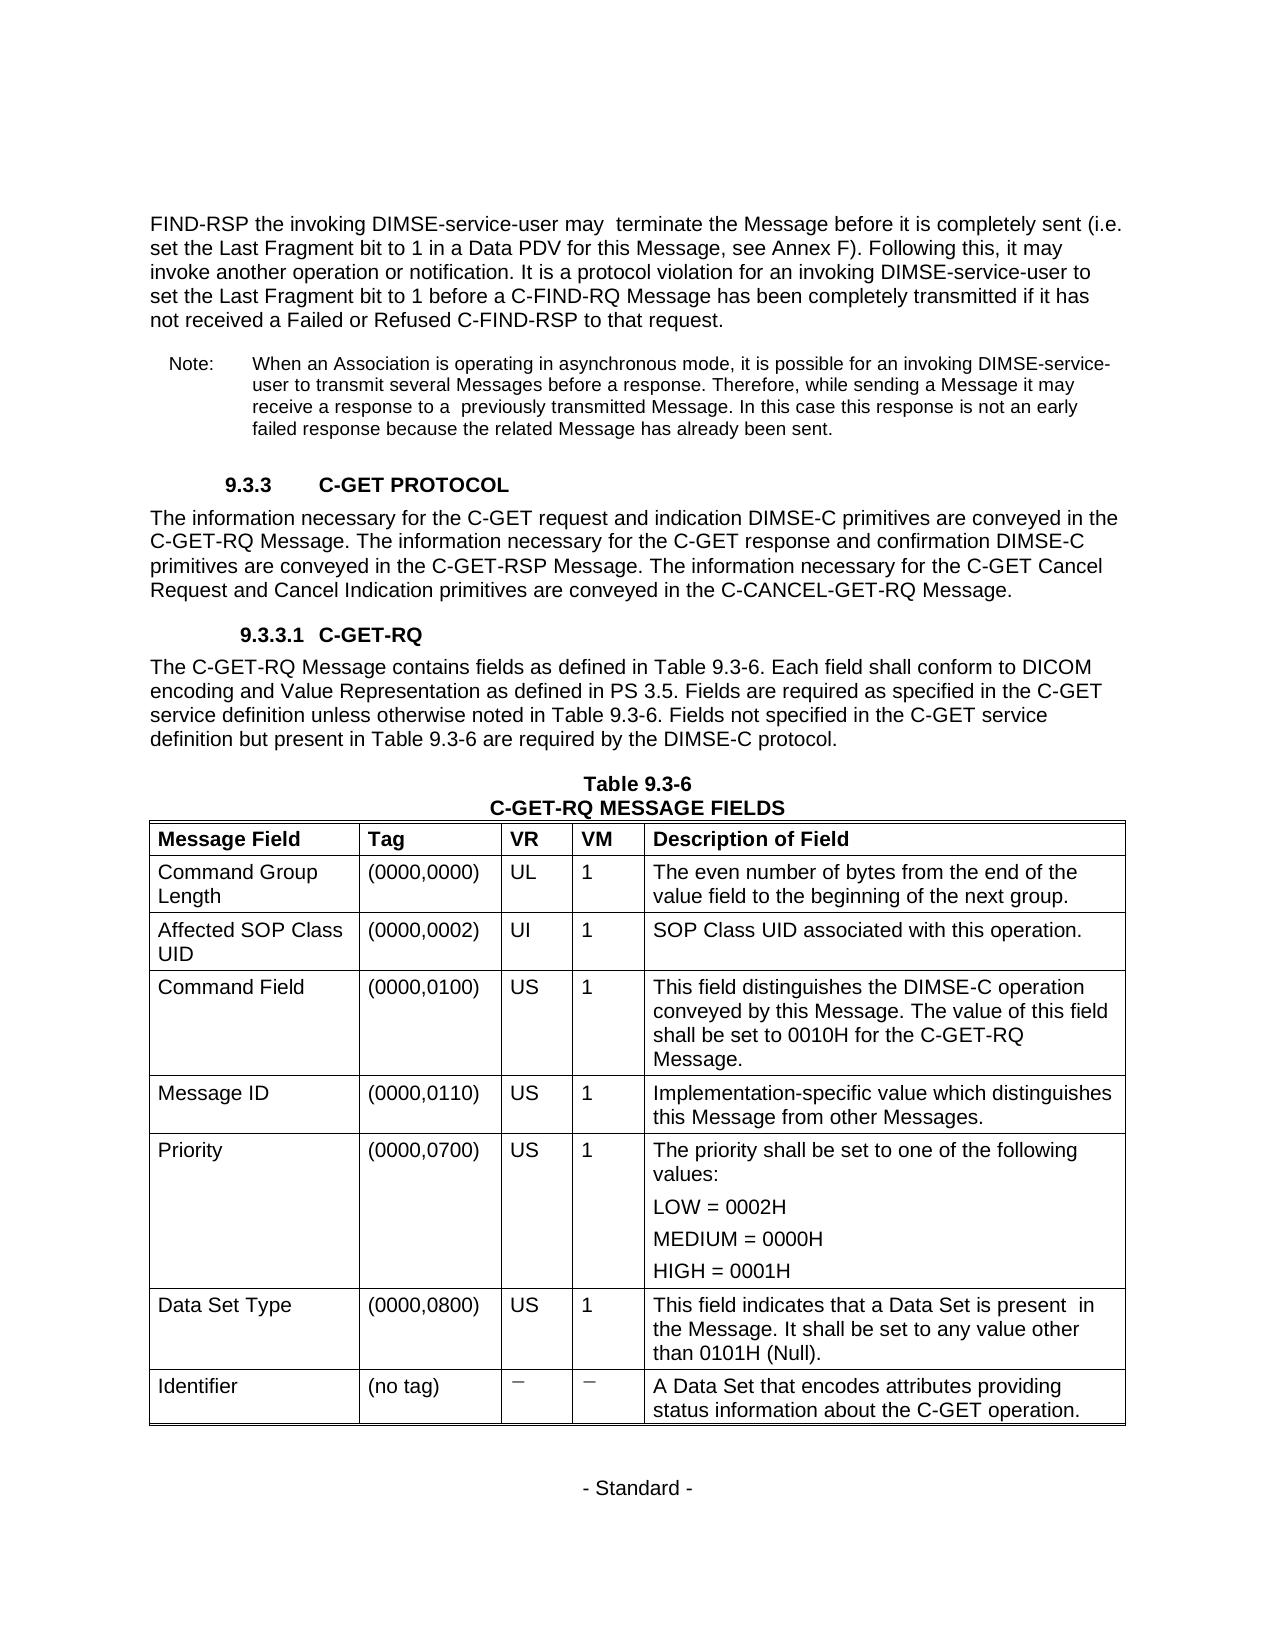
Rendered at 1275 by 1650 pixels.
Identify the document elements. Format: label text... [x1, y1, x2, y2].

table_cell The priority shall be set to one of the following values: LOW = 0002H MEDIUM = 0000H HIGH = 0001H [645, 1134, 1125, 1288]
table_cell 1 [573, 971, 644, 1075]
subtitle 9.3.3.1 C-GET-RQ [150, 622, 1125, 647]
table_cell 1 [573, 1289, 644, 1369]
table_cell 1 [573, 913, 644, 970]
subtitle 9.3.3 C-GET PROTOCOL [150, 473, 1125, 497]
table_cell US [502, 971, 572, 1075]
title Table 9.3-6 C-GET-RQ MESSAGE FIELDS [150, 772, 1125, 820]
table_cell (0000,0100) [360, 971, 501, 1075]
table_cell This field distinguishes the DIMSE‑C operation conveyed by this Message. The value of this field shall be set to 0010H for the C-GET-RQ Message. [645, 971, 1125, 1075]
table_cell Data Set Type [150, 1289, 359, 1369]
table_cell (0000,0000) [360, 856, 501, 912]
table_cell 1 [573, 1076, 644, 1133]
table_cell The even number of bytes from the end of the value field to the beginning of the next group. [645, 856, 1125, 912]
table_cell Priority [150, 1134, 359, 1288]
table_header Description of Field [645, 824, 1125, 855]
table_cell UI [502, 913, 572, 970]
table_cell  [573, 1370, 644, 1422]
table_cell 1 [573, 856, 644, 912]
table_cell US [502, 1289, 572, 1369]
table_cell UL [502, 856, 572, 912]
table_cell 1 [573, 1134, 644, 1288]
table_header Message Field [150, 824, 359, 855]
table_cell (0000,0002) [360, 913, 501, 970]
table_cell US [502, 1134, 572, 1288]
text Note: When an Association is operating in asynchronous mode, it is possible for an invoking DIMSE-service-user to transmit several Messages before a response. Therefore, while sending a Message it may receive a response to a previously transmitted Message. In this case this response is not an early failed response because the related Message has already been sent. [169, 353, 1125, 439]
table_header VR [502, 824, 572, 855]
table_cell (0000,0800) [360, 1289, 501, 1369]
table_cell  [502, 1370, 572, 1422]
table_cell SOP Class UID associated with this operation. [645, 913, 1125, 970]
table_header VM [573, 824, 644, 855]
table_cell Command Field [150, 971, 359, 1075]
table_cell Identifier [150, 1370, 359, 1422]
table_cell (0000,0700) [360, 1134, 501, 1288]
table_cell Command Group Length [150, 856, 359, 912]
table_cell Implementation-specific value which distinguishes this Message from other Messages. [645, 1076, 1125, 1133]
table_cell (0000,0110) [360, 1076, 501, 1133]
text The C-GET-RQ Message contains fields as defined in Table 9.3-6. Each field shall conform to DICOM encoding and Value Representation as defined in PS 3.5. Fields are required as specified in the C-GET service definition unless otherwise noted in Table 9.3-6. Fields not specified in the C-GET service definition but present in Table 9.3-6 are required by the DIMSE-C protocol. [150, 655, 1125, 751]
table_cell US [502, 1076, 572, 1133]
table_cell This field indicates that a Data Set is present in the Message. It shall be set to any value other than 0101H (Null). [645, 1289, 1125, 1369]
table_cell Affected SOP Class UID [150, 913, 359, 970]
table_cell (no tag) [360, 1370, 501, 1422]
text The information necessary for the C-GET request and indication DIMSE-C primitives are conveyed in the C-GET-RQ Message. The information necessary for the C-GET response and confirmation DIMSE-C primitives are conveyed in the C-GET-RSP Message. The information necessary for the C-GET Cancel Request and Cancel Indication primitives are conveyed in the C-CANCEL-GET-RQ Message. [150, 505, 1125, 602]
text FIND-RSP the invoking DIMSE-service-user may terminate the Message before it is completely sent (i.e. set the Last Fragment bit to 1 in a Data PDV for this Message, see Annex F). Following this, it may invoke another operation or notification. It is a protocol violation for an invoking DIMSE-service-user to set the Last Fragment bit to 1 before a C-FIND-RQ Message has been completely transmitted if it has not received a Failed or Refused C-FIND-RSP to that request. [150, 212, 1125, 332]
table_cell A Data Set that encodes attributes providing status information about the C-GET operation. [645, 1370, 1125, 1422]
table_header Tag [360, 824, 501, 855]
table_cell Message ID [150, 1076, 359, 1133]
